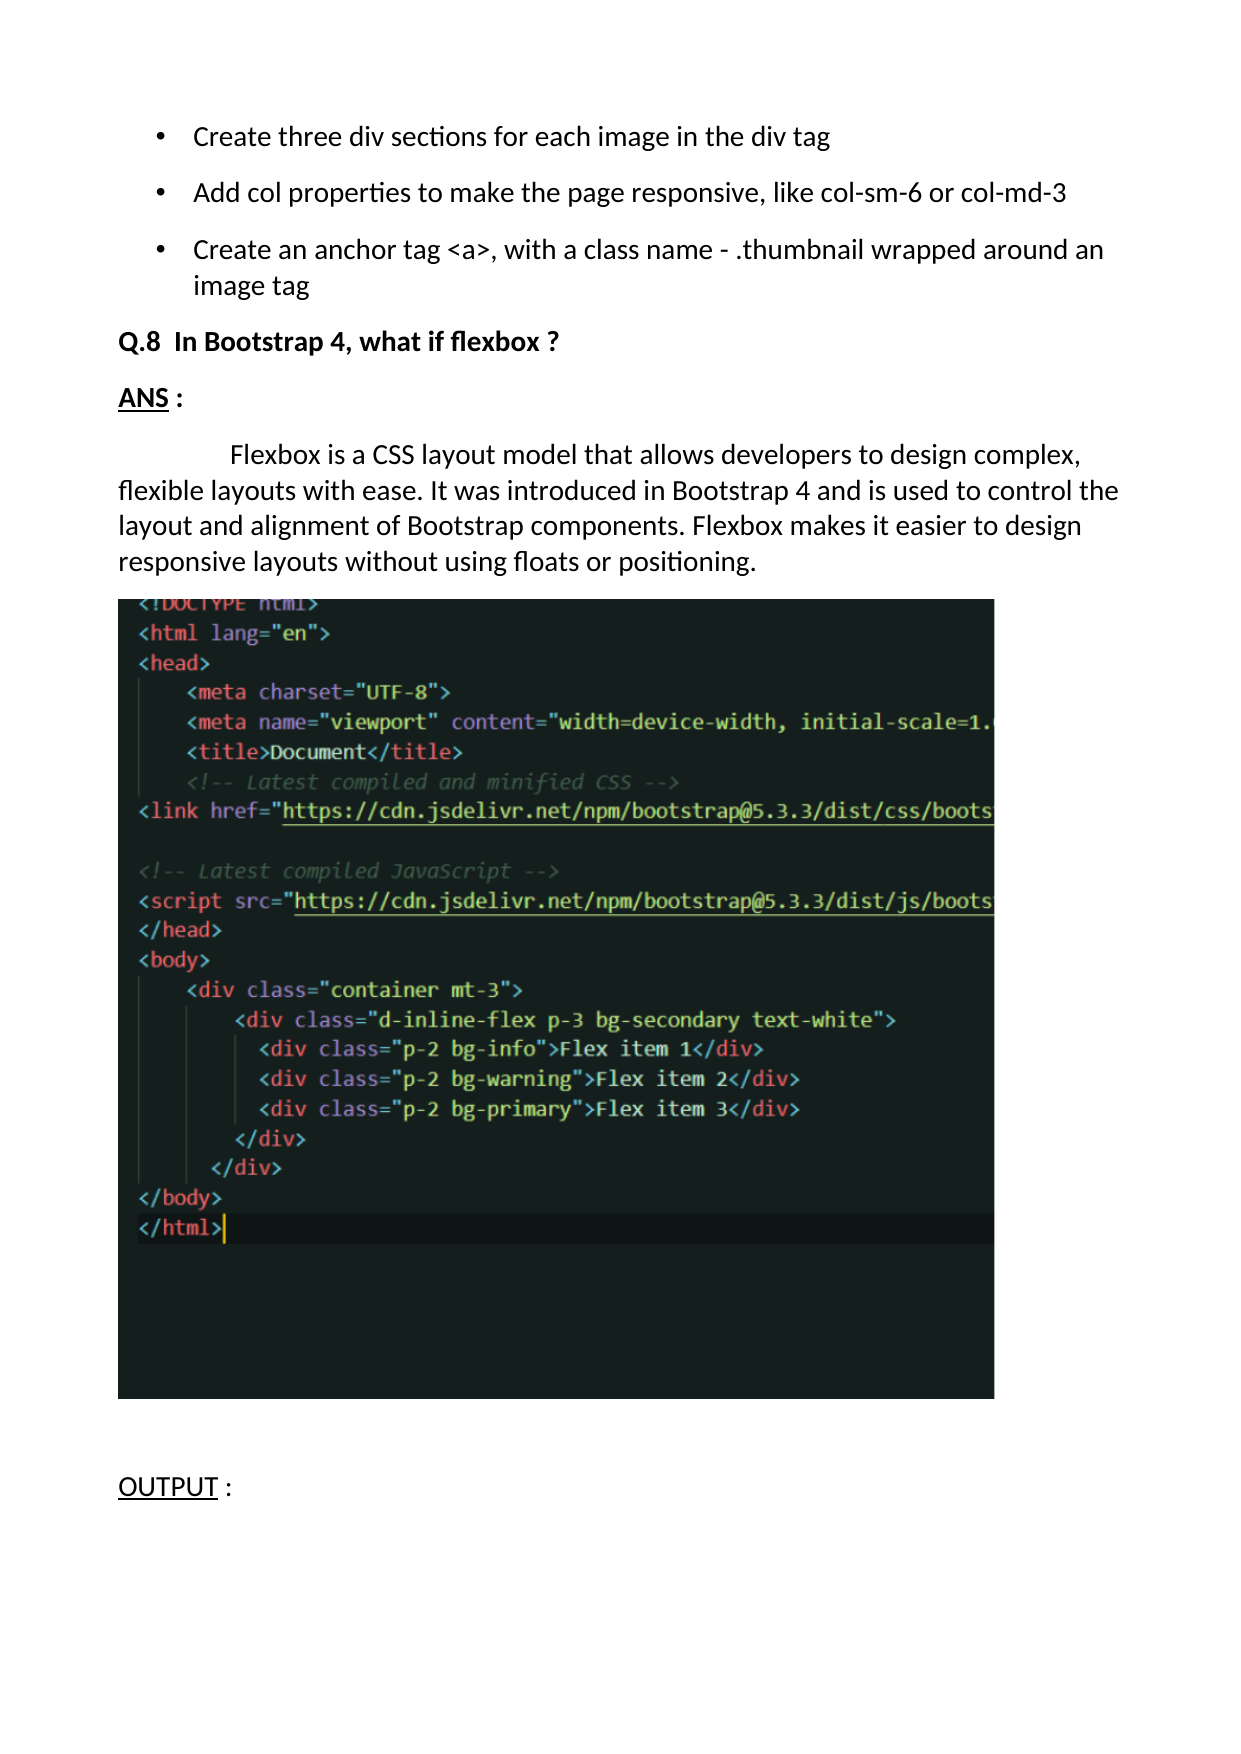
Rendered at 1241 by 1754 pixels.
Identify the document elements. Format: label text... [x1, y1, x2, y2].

list Create an anchor tag <a>, with a class name - .thumbnail wrapped around an image tag [156, 231, 1122, 302]
text Q.8 In Bootstrap 4, what if flexbox ? [118, 323, 1122, 359]
list Add col properties to make the page responsive, like col-sm-6 or col-md-3 [156, 174, 1122, 210]
text OUTPUT : [118, 1468, 1122, 1503]
text Flexbox is a CSS layout model that allows developers to design complex, flexible layouts with ease. It was introduced in Bootstrap 4 and is used to control the layout and alignment of Bootstrap components. Flexbox makes it easier to design responsive layouts without using floats or positioning. [118, 436, 1122, 578]
text ANS : [118, 379, 1122, 415]
list Create three div sections for each image in the div tag [156, 118, 1122, 154]
